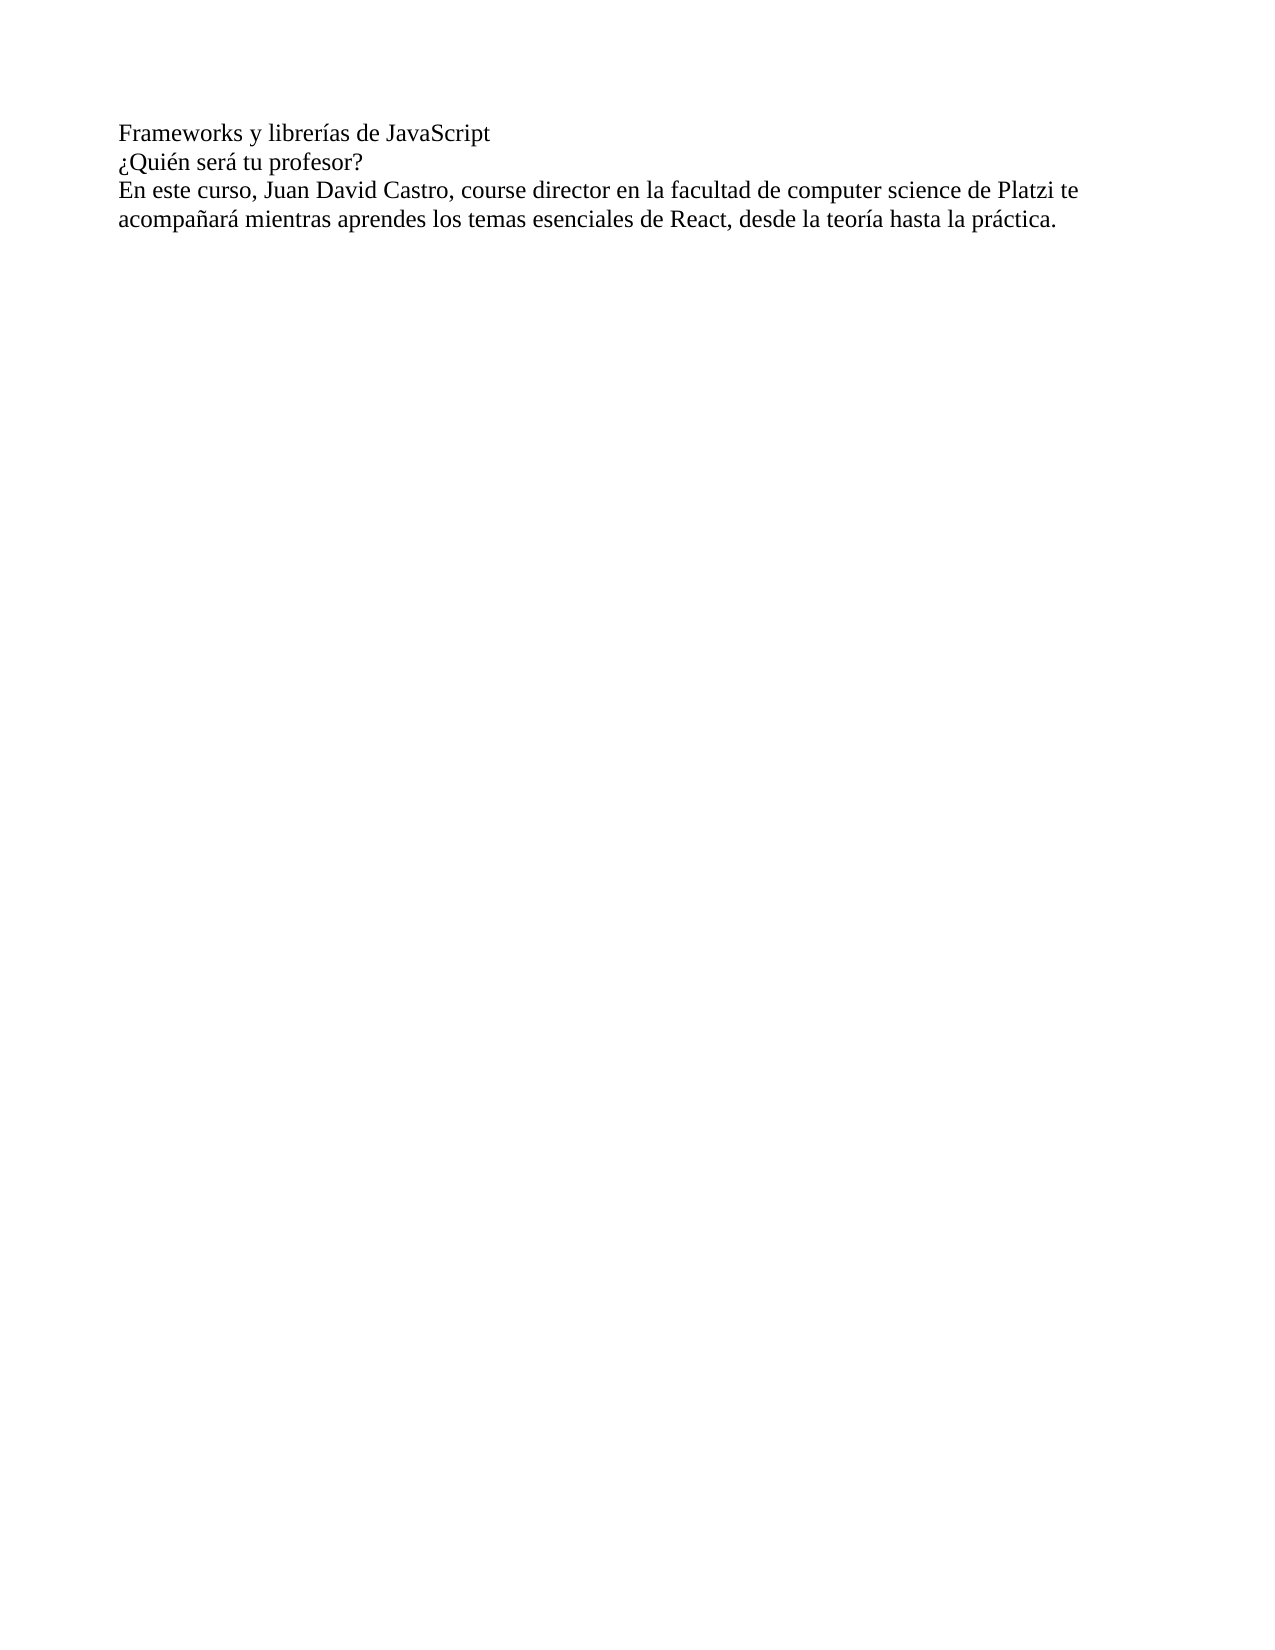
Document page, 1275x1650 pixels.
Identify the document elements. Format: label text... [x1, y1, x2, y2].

text En este curso, Juan David Castro, course director en la facultad de computer science de Platzi te acompañará mientras aprendes los temas esenciales de React, desde la teoría hasta la práctica. [118, 176, 1157, 233]
text ¿Quién será tu profesor? [118, 147, 1157, 176]
text Frameworks y librerías de JavaScript [118, 118, 1157, 147]
